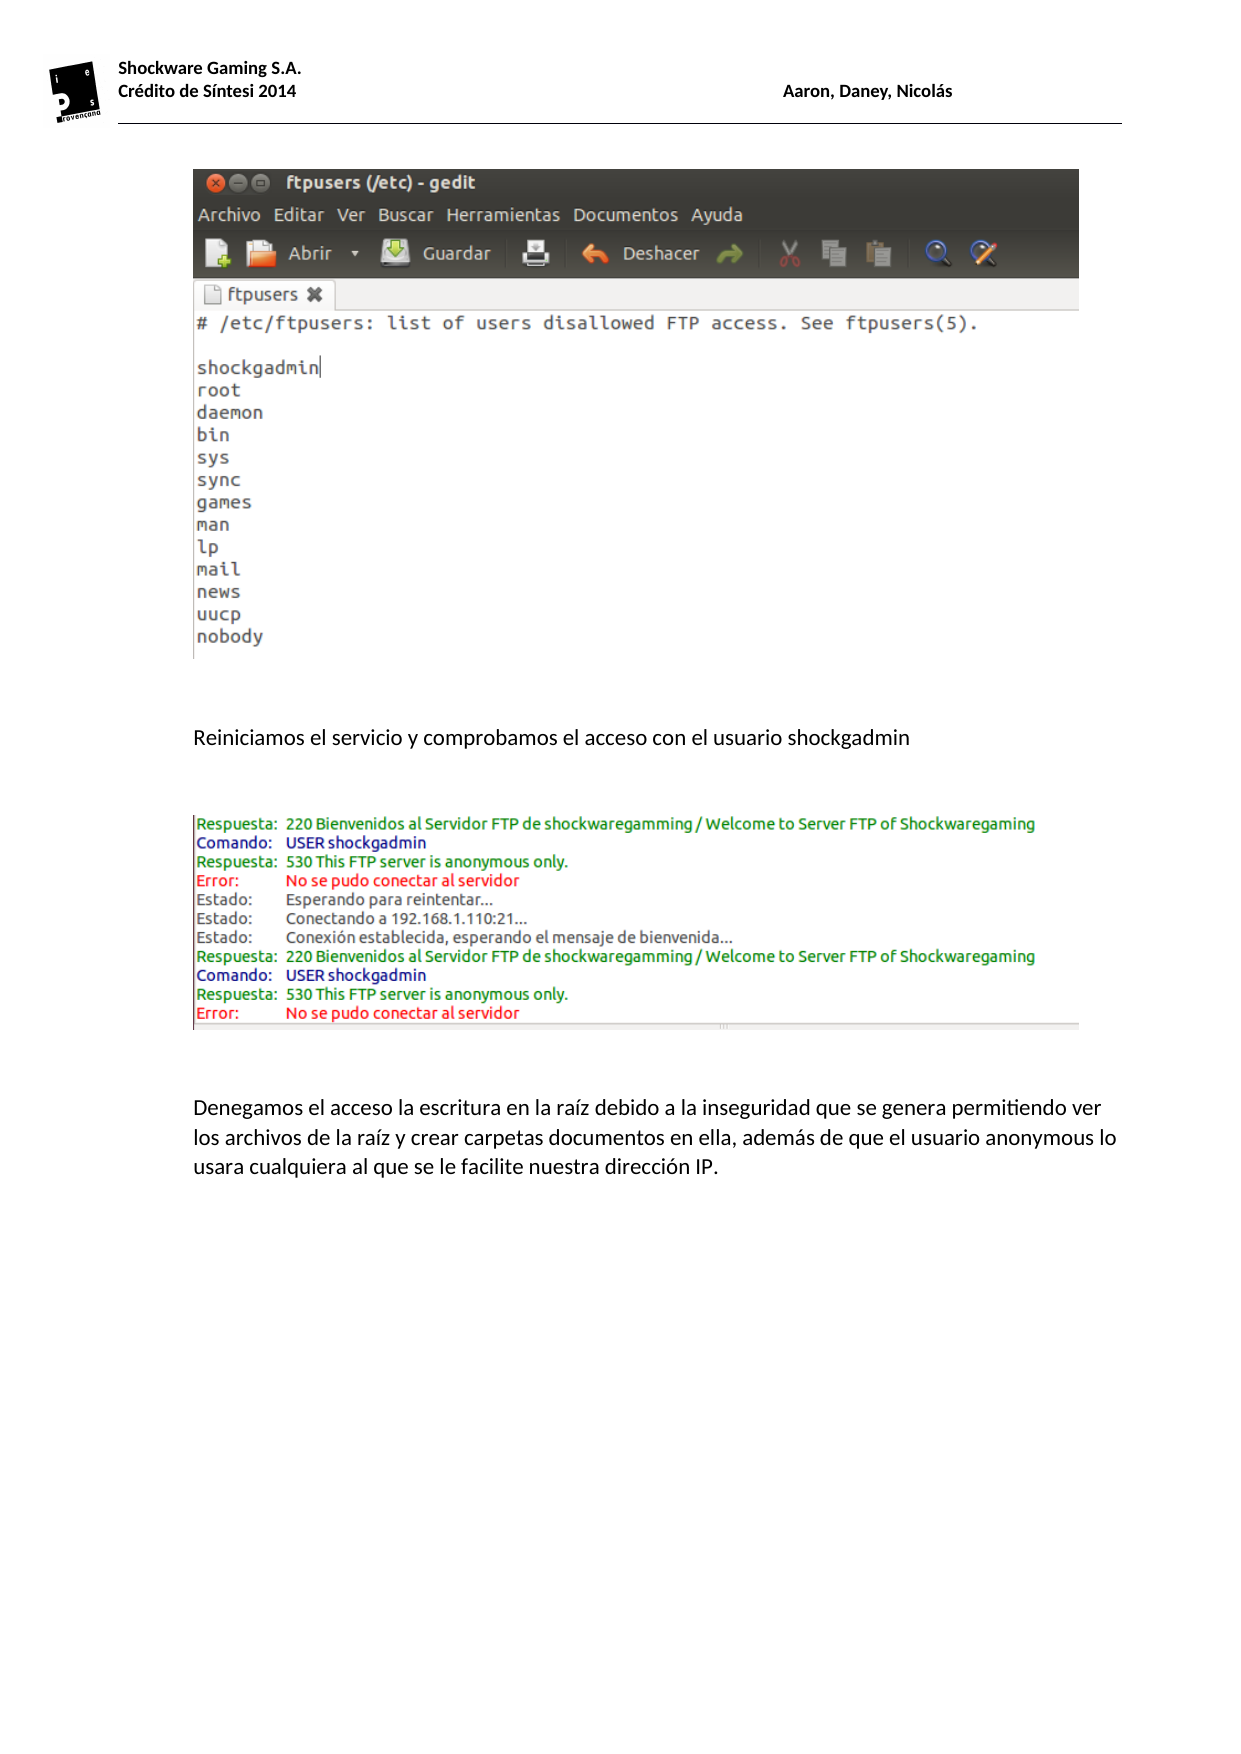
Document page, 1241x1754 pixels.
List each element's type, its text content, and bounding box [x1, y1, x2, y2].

list Denegamos el acceso la escritura en la raíz debido a la inseguridad que se genera permitiendo ver los archivos de la raíz y crear carpetas documentos en ella, además de que el usuario anonymous lo usara cualquiera al que se le facilite nuestra dirección IP. [193, 1093, 1122, 1180]
list Reiniciamos el servicio y comprobamos el acceso con el usuario shockgadmin [193, 723, 1122, 751]
